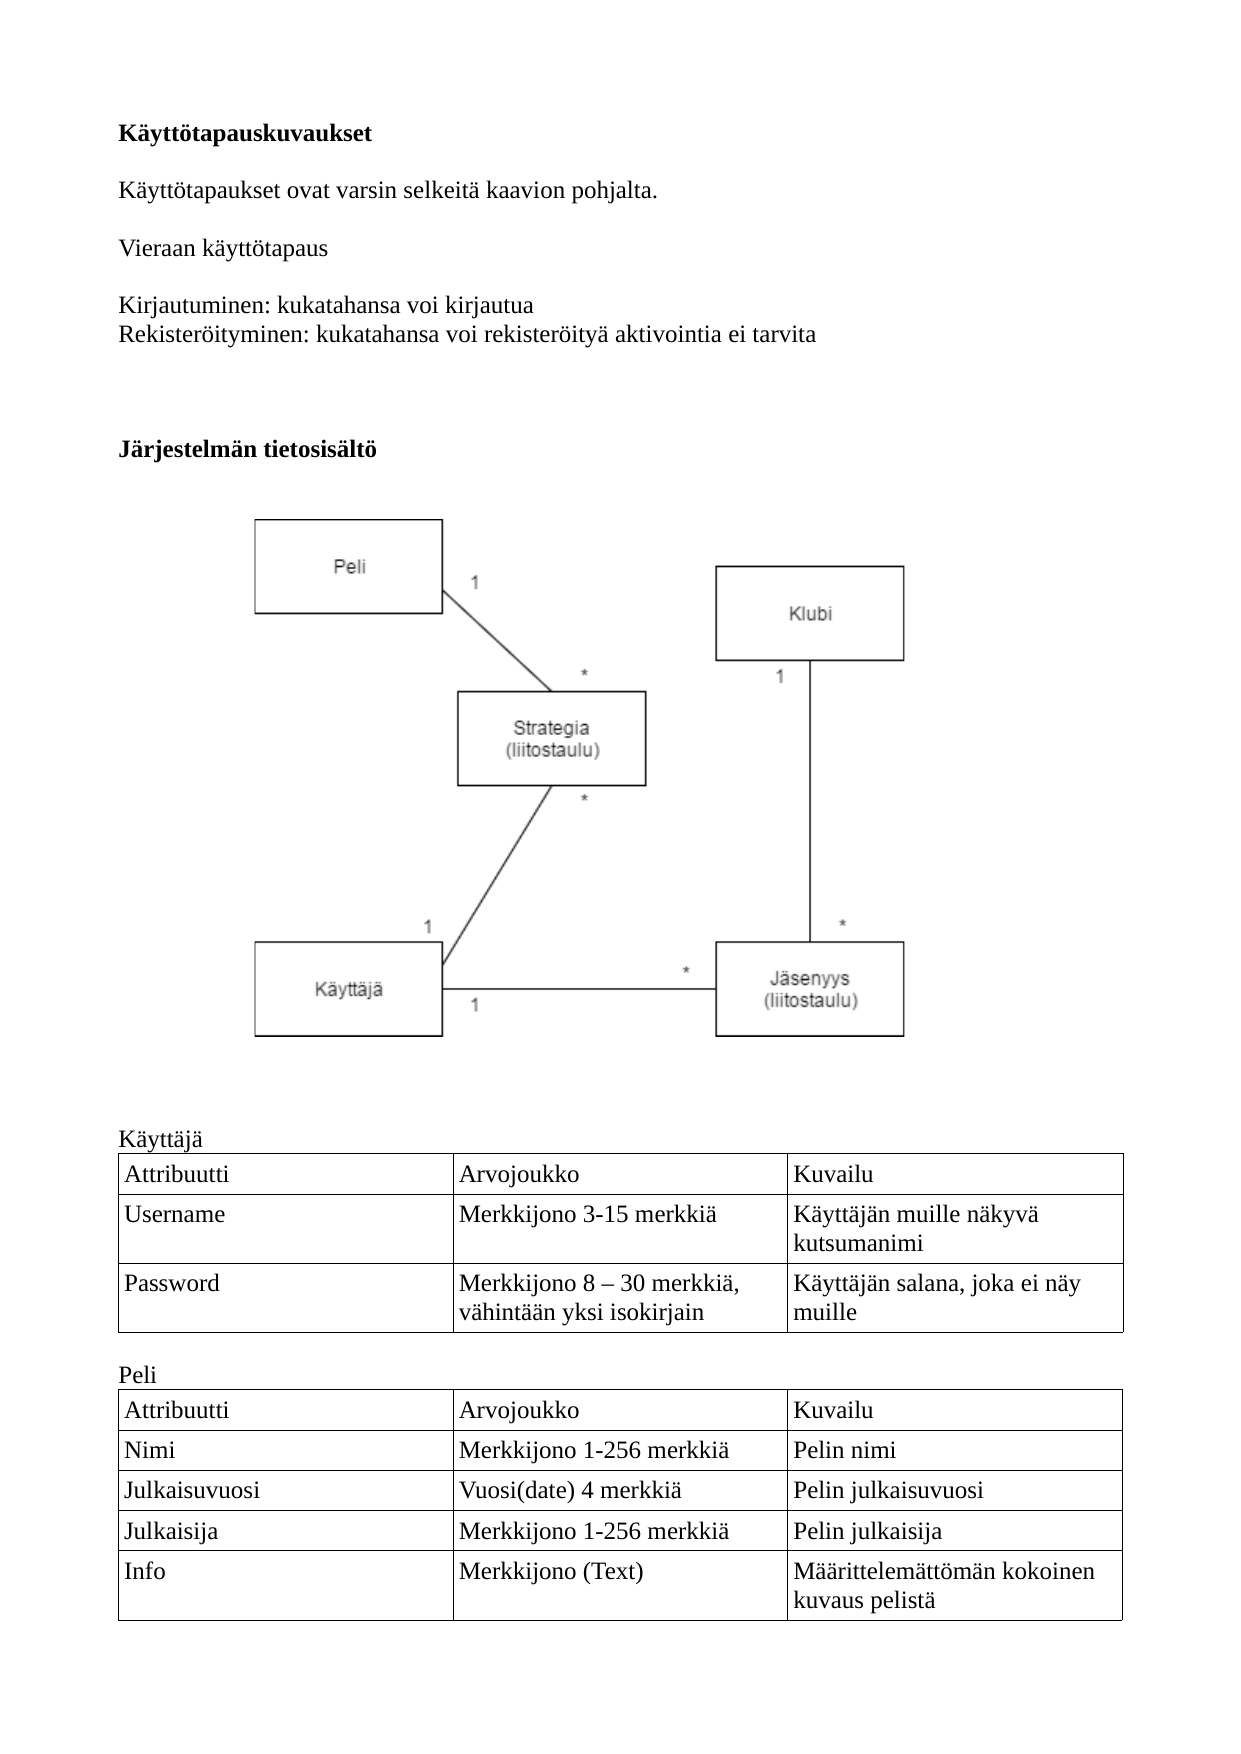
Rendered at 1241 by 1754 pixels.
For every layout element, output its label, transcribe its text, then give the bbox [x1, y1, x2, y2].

table_cell Käyttäjän muille näkyvä kutsumanimi [788, 1195, 1123, 1262]
table_header Arvojoukko [454, 1154, 787, 1193]
table_cell Pelin julkaisija [788, 1511, 1122, 1550]
table_header Attribuutti [119, 1390, 453, 1429]
table_cell Käyttäjän salana, joka ei näy muille [788, 1264, 1123, 1332]
table_header Kuvailu [788, 1390, 1122, 1429]
table_cell Merkkijono 1-256 merkkiä [454, 1431, 787, 1470]
table_cell Vuosi(date) 4 merkkiä [454, 1471, 787, 1510]
table_cell Julkaisija [119, 1511, 453, 1550]
text Järjestelmän tietosisältö [118, 434, 1122, 463]
text Käyttäjä [118, 1124, 1122, 1153]
table_cell Merkkijono (Text) [454, 1551, 787, 1619]
text Peli [118, 1360, 1122, 1389]
table_header Arvojoukko [454, 1390, 787, 1429]
table_cell Määrittelemättömän kokoinen kuvaus pelistä [788, 1551, 1122, 1619]
table_cell Merkkijono 1-256 merkkiä [454, 1511, 787, 1550]
text Kirjautuminen: kukatahansa voi kirjautua [118, 291, 1122, 319]
table_cell Merkkijono 8 – 30 merkkiä, vähintään yksi isokirjain [454, 1264, 787, 1332]
table_cell Username [119, 1195, 453, 1262]
table_cell Pelin nimi [788, 1431, 1122, 1470]
table_cell Nimi [119, 1431, 453, 1470]
table_header Attribuutti [119, 1154, 453, 1193]
text Käyttötapauskuvaukset [118, 118, 1122, 147]
table_cell Merkkijono 3-15 merkkiä [454, 1195, 787, 1262]
table_cell Password [119, 1264, 453, 1332]
text Käyttötapaukset ovat varsin selkeitä kaavion pohjalta. [118, 176, 1122, 204]
text Vieraan käyttötapaus [118, 233, 1122, 262]
table_cell Info [119, 1551, 453, 1619]
text Rekisteröityminen: kukatahansa voi rekisteröityä aktivointia ei tarvita [118, 319, 1122, 348]
table_cell Julkaisuvuosi [119, 1471, 453, 1510]
table_cell Pelin julkaisuvuosi [788, 1471, 1122, 1510]
table_header Kuvailu [788, 1154, 1123, 1193]
